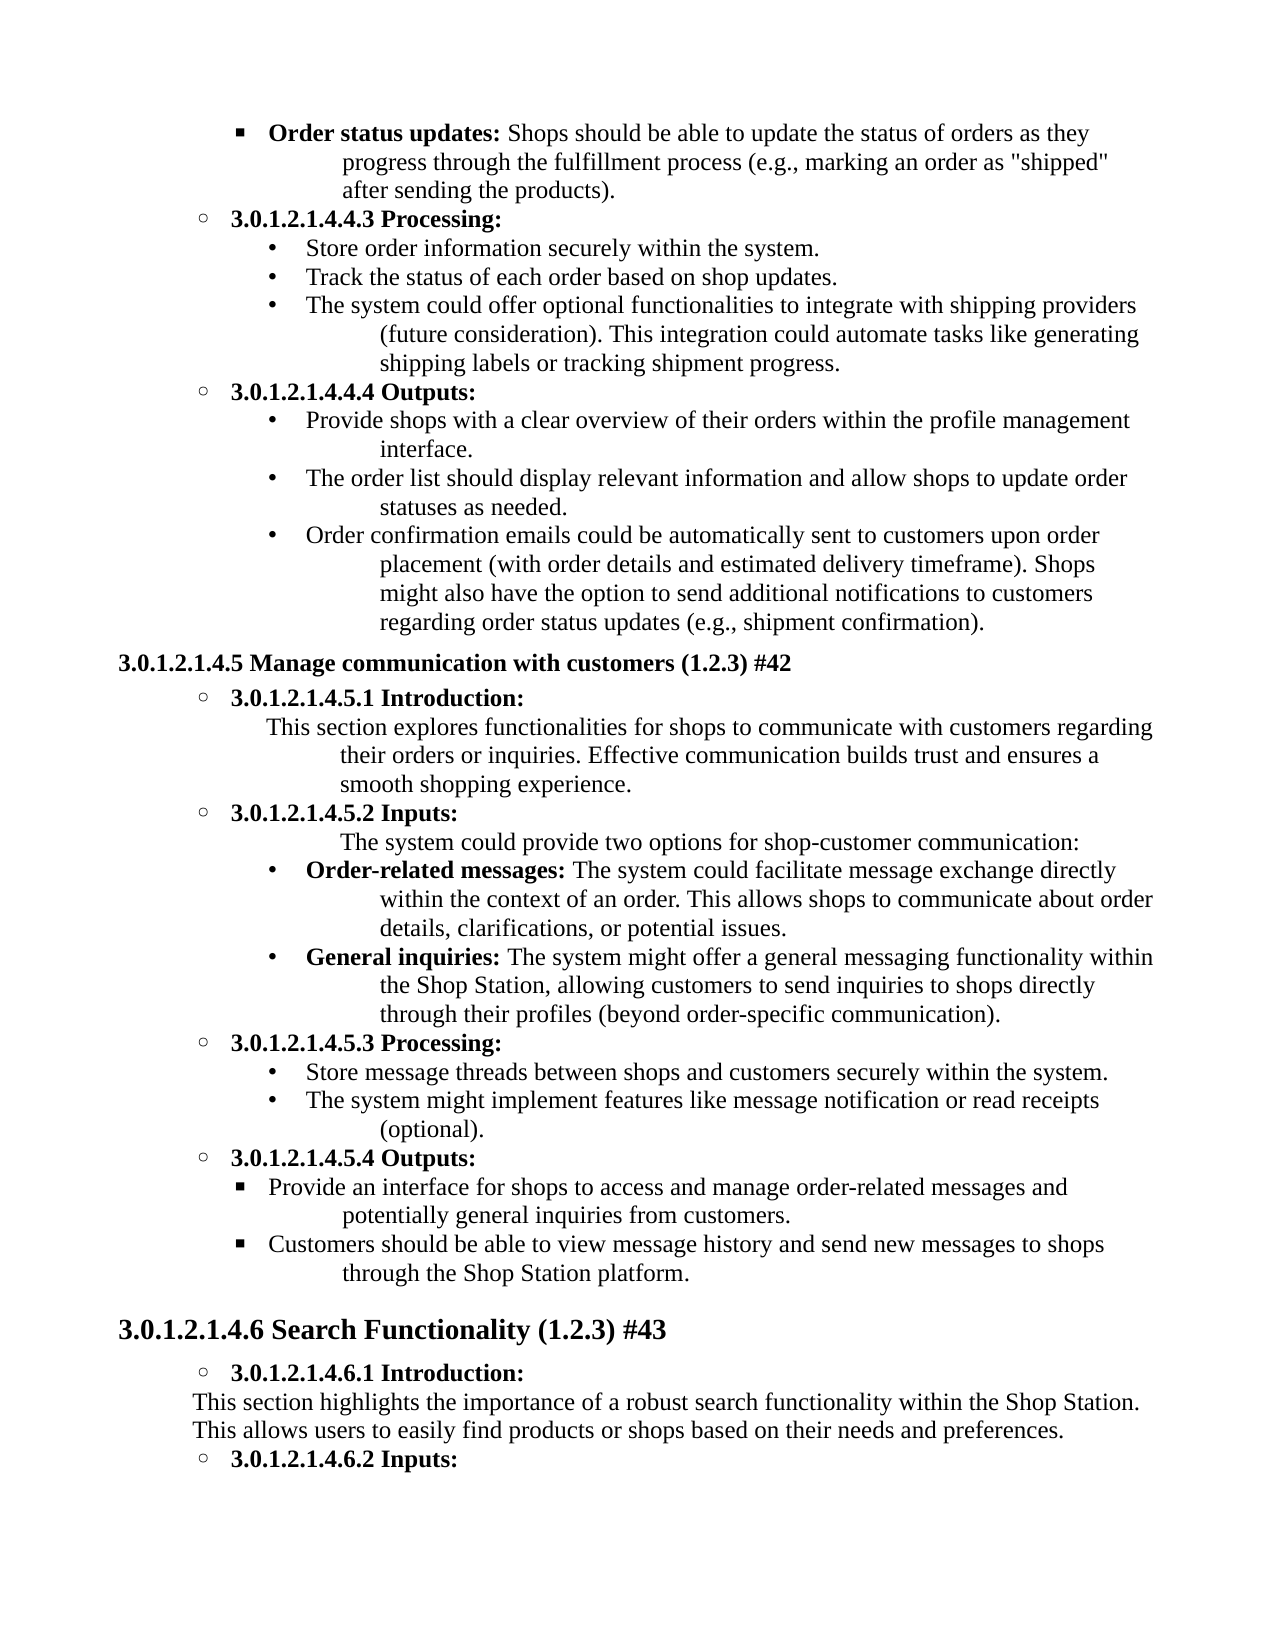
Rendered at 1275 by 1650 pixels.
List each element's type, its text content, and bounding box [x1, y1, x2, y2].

list 3.0.1.2.1.4.6.1 Introduction: [193, 1358, 1157, 1387]
list Store message threads between shops and customers securely within the system. [268, 1057, 1157, 1086]
list 3.0.1.2.1.4.5.3 Processing: [193, 1028, 1157, 1057]
list 3.0.1.2.1.4.5.2 Inputs: [193, 798, 1157, 827]
list 3.0.1.2.1.4.5.4 Outputs: [193, 1143, 1157, 1172]
text This section explores functionalities for shops to communicate with customers regarding their orders or inquiries. Effective communication builds trust and ensures a smooth shopping experience. [266, 712, 1157, 798]
list General inquiries: The system might offer a general messaging functionality within the Shop Station, allowing customers to send inquiries to shops directly through their profiles (beyond order-specific communication). [268, 942, 1157, 1028]
subtitle 3.0.1.2.1.4.5 Manage communication with customers (1.2.3) #42 [118, 648, 1157, 677]
list 3.0.1.2.1.4.5.1 Introduction: [193, 683, 1157, 712]
text This section highlights the importance of a robust search functionality within the Shop Station. This allows users to easily find products or shops based on their needs and preferences. [192, 1387, 1157, 1444]
list Provide shops with a clear overview of their orders within the profile management interface. [268, 406, 1157, 463]
list Store order information securely within the system. [268, 233, 1157, 262]
list Order-related messages: The system could facilitate message exchange directly within the context of an order. This allows shops to communicate about order details, clarifications, or potential issues. [268, 856, 1157, 942]
subtitle 3.0.1.2.1.4.6 Search Functionality (1.2.3) #43 [118, 1312, 1157, 1345]
list The system could offer optional functionalities to integrate with shipping providers (future consideration). This integration could automate tasks like generating shipping labels or tracking shipment progress. [268, 291, 1157, 377]
list The system might implement features like message notification or read receipts (optional). [268, 1086, 1157, 1143]
list Order confirmation emails could be automatically sent to customers upon order placement (with order details and estimated delivery timeframe). Shops might also have the option to send additional notifications to customers regarding order status updates (e.g., shipment confirmation). [268, 521, 1157, 636]
list The order list should display relevant information and allow shops to update order statuses as needed. [268, 463, 1157, 521]
list 3.0.1.2.1.4.4.3 Processing: [193, 204, 1157, 233]
list Track the status of each order based on shop updates. [268, 262, 1157, 291]
list Provide an interface for shops to access and manage order-related messages and potentially general inquiries from customers. [231, 1172, 1157, 1229]
text The system could provide two options for shop-customer communication: [192, 827, 1157, 856]
list 3.0.1.2.1.4.4.4 Outputs: [193, 377, 1157, 406]
list Order status updates: Shops should be able to update the status of orders as they progress through the fulfillment process (e.g., marking an order as "shipped" after sending the products). [231, 118, 1157, 204]
list Customers should be able to view message history and send new messages to shops through the Shop Station platform. [231, 1229, 1157, 1287]
list 3.0.1.2.1.4.6.2 Inputs: [193, 1444, 1157, 1473]
